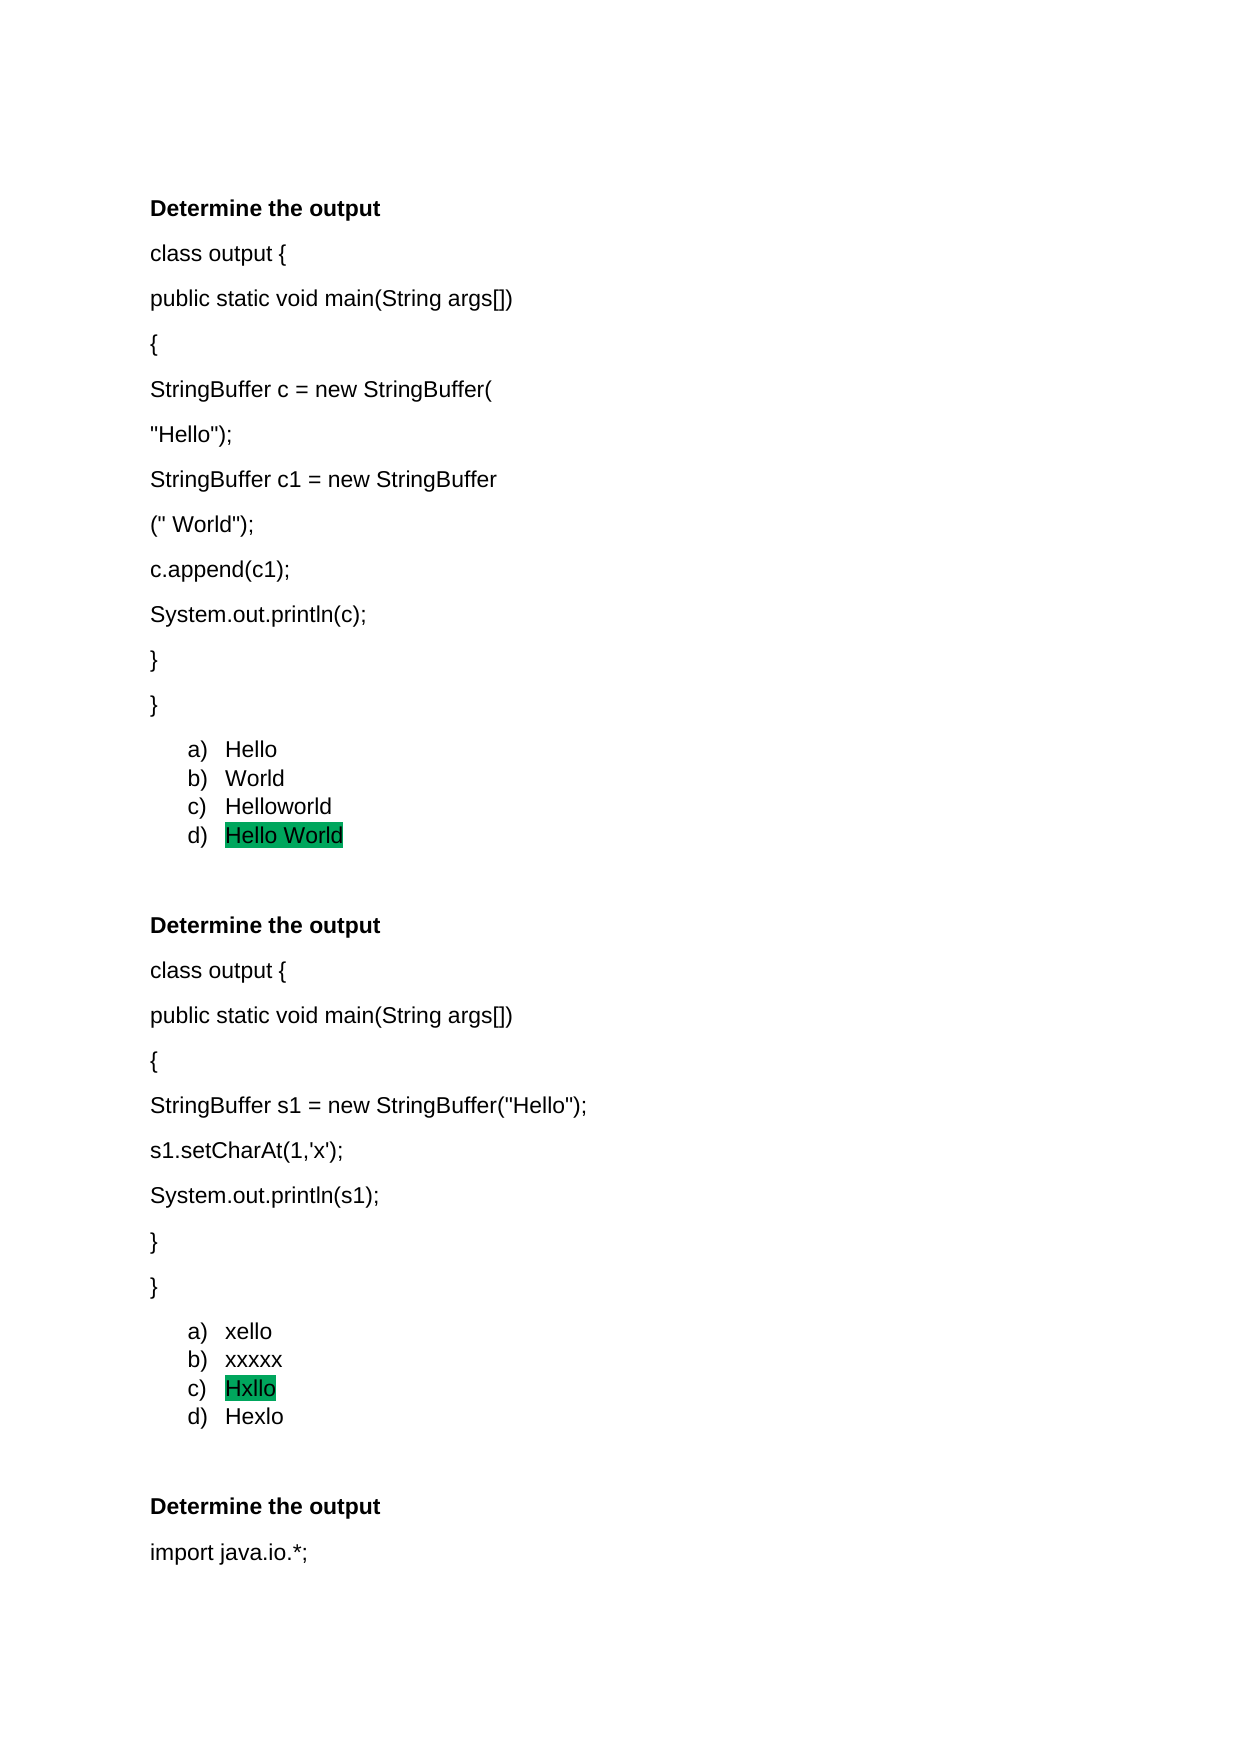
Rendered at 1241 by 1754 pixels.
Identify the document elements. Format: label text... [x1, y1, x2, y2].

list Helloworld [187, 793, 1090, 819]
text class output { [150, 957, 1090, 983]
text System.out.println(c); [150, 601, 1090, 627]
text } [150, 646, 1090, 672]
text { [150, 1047, 1090, 1073]
list World [187, 765, 1090, 791]
text class output { [150, 240, 1090, 267]
list xxxxx [187, 1346, 1090, 1373]
list Hello World [187, 822, 1090, 848]
text { [150, 330, 1090, 357]
text Determine the output [150, 195, 1090, 221]
text c.append(c1); [150, 556, 1090, 582]
text StringBuffer c = new StringBuffer( [150, 376, 1090, 402]
text StringBuffer s1 = new StringBuffer("Hello"); [150, 1092, 1090, 1119]
text } [150, 1228, 1090, 1254]
list xello [187, 1318, 1090, 1344]
text "Hello"); [150, 421, 1090, 447]
text Determine the output [150, 912, 1090, 938]
list Hello [187, 736, 1090, 763]
text public static void main(String args[]) [150, 285, 1090, 312]
text import java.io.*; [150, 1538, 1090, 1565]
text (" World"); [150, 511, 1090, 537]
list Hxllo [187, 1375, 1090, 1401]
text Determine the output [150, 1493, 1090, 1520]
text } [150, 691, 1090, 718]
text public static void main(String args[]) [150, 1002, 1090, 1028]
text System.out.println(s1); [150, 1182, 1090, 1209]
text } [150, 1273, 1090, 1299]
list Hexlo [187, 1403, 1090, 1429]
text s1.setCharAt(1,'x'); [150, 1137, 1090, 1164]
text StringBuffer c1 = new StringBuffer [150, 466, 1090, 492]
